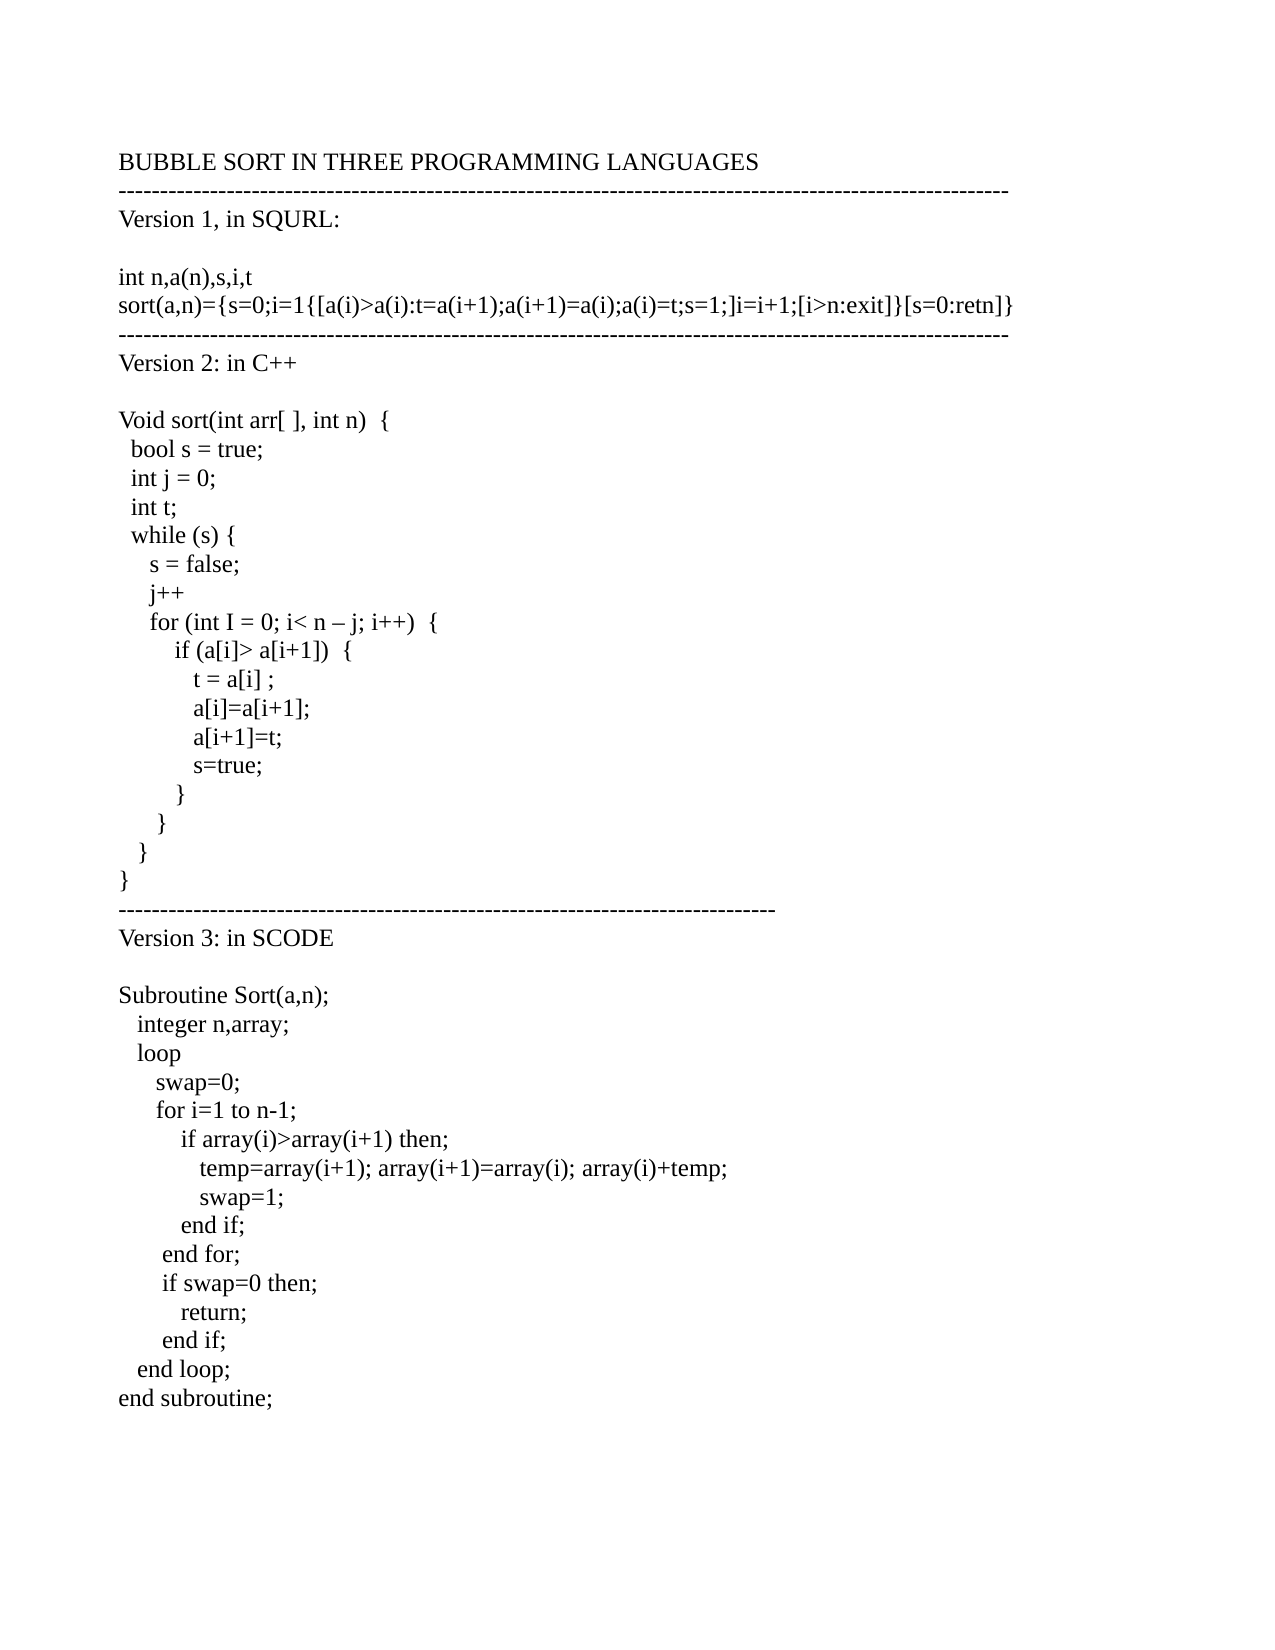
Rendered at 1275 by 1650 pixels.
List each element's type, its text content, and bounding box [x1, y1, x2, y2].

text s=true; [118, 751, 1157, 779]
text if swap=0 then; [118, 1268, 1157, 1297]
text for (int I = 0; i< n – j; i++) { [118, 607, 1157, 636]
text sort(a,n)={s=0;i=1{[a(i)>a(i):t=a(i+1);a(i+1)=a(i);a(i)=t;s=1;]i=i+1;[i>n:exit]}[s=0:retn]} [118, 291, 1157, 319]
text t = a[i] ; [118, 664, 1157, 693]
text } [118, 779, 1157, 808]
text int j = 0; [118, 463, 1157, 492]
text if array(i)>array(i+1) then; [118, 1124, 1157, 1153]
text temp=array(i+1); array(i+1)=array(i); array(i)+temp; [118, 1153, 1157, 1182]
text bool s = true; [118, 434, 1157, 463]
text } [118, 866, 1157, 894]
text a[i+1]=t; [118, 722, 1157, 751]
text } [118, 837, 1157, 866]
text int t; [118, 492, 1157, 521]
text end for; [118, 1239, 1157, 1268]
text Void sort(int arr[ ], int n) { [118, 406, 1157, 434]
text end loop; [118, 1354, 1157, 1383]
text end if; [118, 1211, 1157, 1239]
text Subroutine Sort(a,n); [118, 981, 1157, 1009]
text Version 3: in SCODE [118, 923, 1157, 952]
text loop [118, 1038, 1157, 1067]
text if (a[i]> a[i+1]) { [118, 636, 1157, 664]
text ----------------------------------------------------------------------------------------------------------- [118, 176, 1157, 204]
text while (s) { [118, 521, 1157, 549]
text Version 2: in C++ [118, 348, 1157, 377]
text ----------------------------------------------------------------------------------------------------------- [118, 319, 1157, 348]
text j++ [118, 578, 1157, 607]
text } [118, 808, 1157, 837]
text end if; [118, 1326, 1157, 1354]
text a[i]=a[i+1]; [118, 693, 1157, 722]
text s = false; [118, 549, 1157, 578]
text return; [118, 1297, 1157, 1326]
text swap=1; [118, 1182, 1157, 1211]
text end subroutine; [118, 1383, 1157, 1412]
text for i=1 to n-1; [118, 1096, 1157, 1124]
text BUBBLE SORT IN THREE PROGRAMMING LANGUAGES [118, 147, 1157, 176]
text int n,a(n),s,i,t [118, 262, 1157, 291]
text swap=0; [118, 1067, 1157, 1096]
text integer n,array; [118, 1009, 1157, 1038]
text Version 1, in SQURL: [118, 204, 1157, 233]
text ------------------------------------------------------------------------------- [118, 894, 1157, 923]
